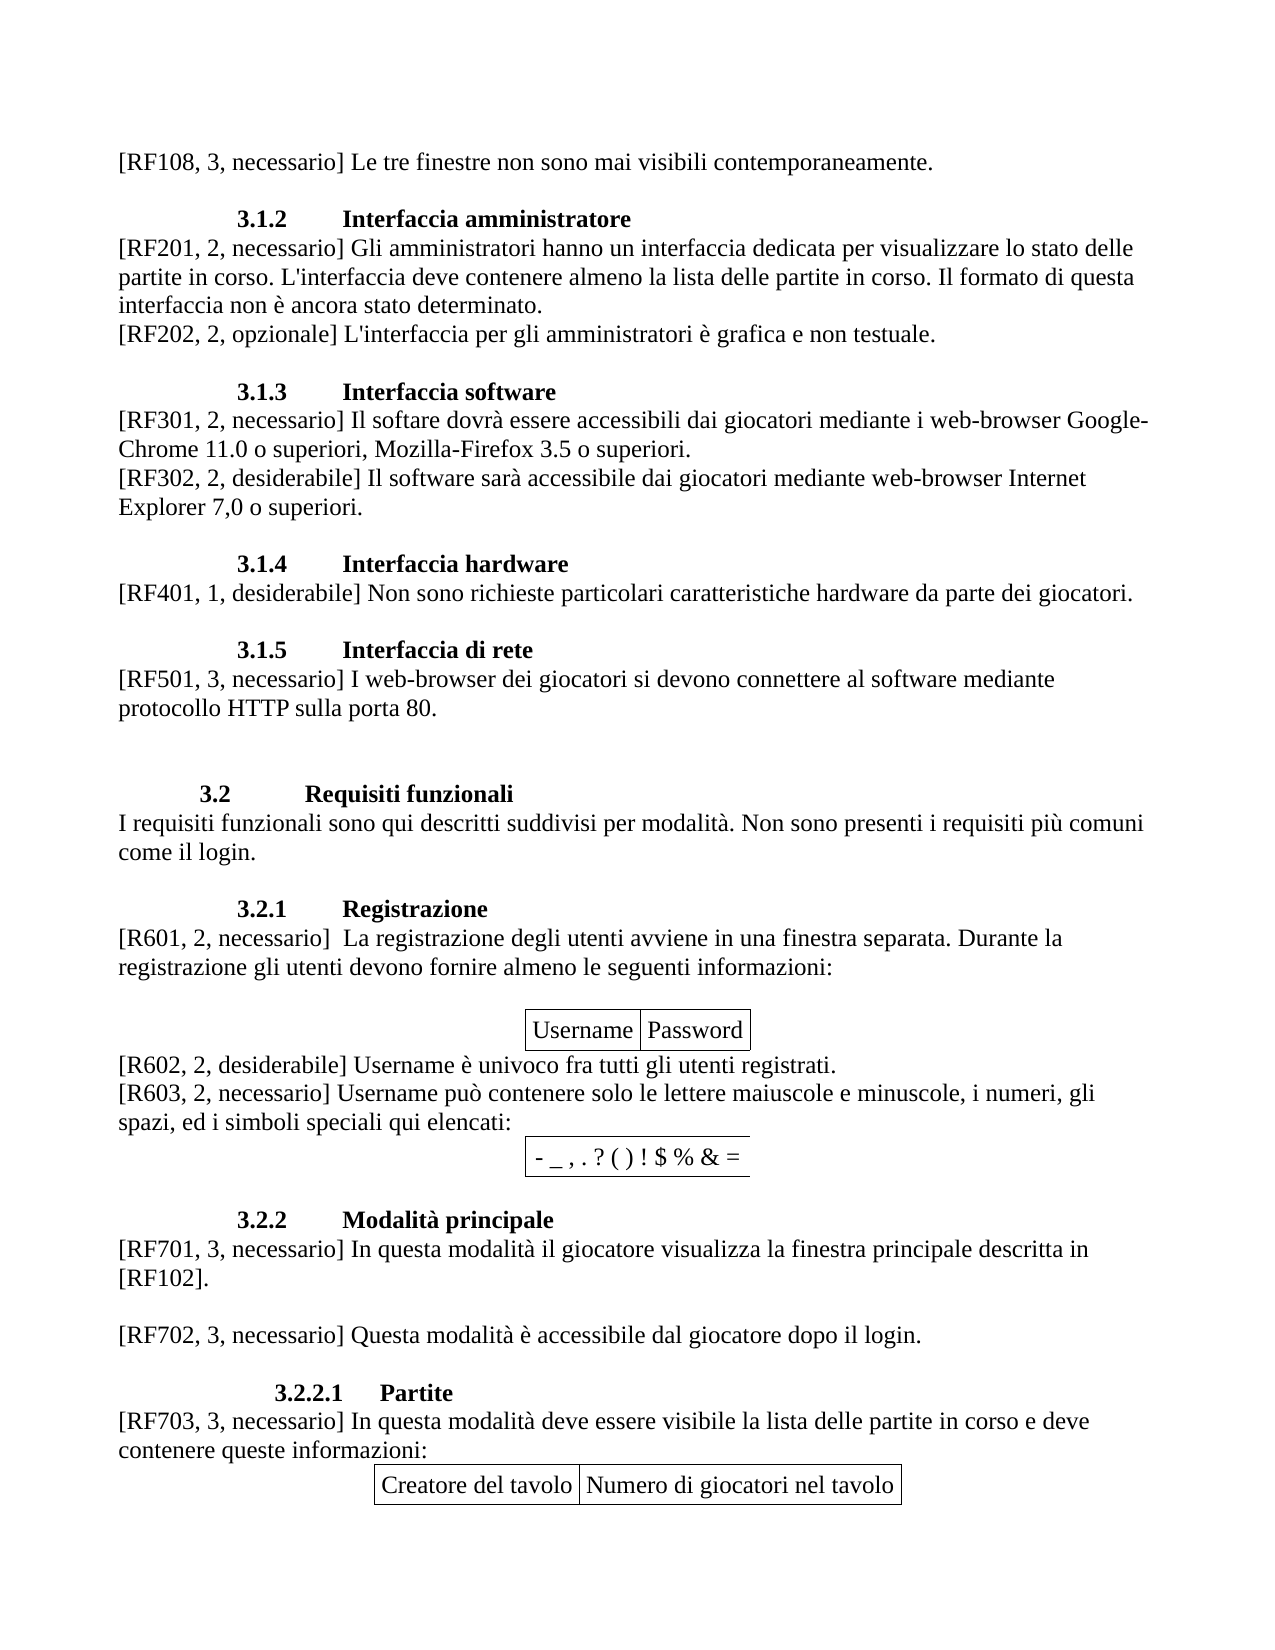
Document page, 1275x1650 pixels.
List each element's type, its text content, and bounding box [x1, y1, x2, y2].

text [RF201, 2, necessario] Gli amministratori hanno un interfaccia dedicata per visualizzare lo stato delle partite in corso. L'interfaccia deve contenere almeno la lista delle partite in corso. Il formato di questa interfaccia non è ancora stato determinato. [118, 233, 1157, 319]
text [RF702, 3, necessario] Questa modalità è accessibile dal giocatore dopo il login. [118, 1320, 1157, 1349]
table_header Numero di giocatori nel tavolo [580, 1465, 901, 1504]
text [RF302, 2, desiderabile] Il software sarà accessibile dai giocatori mediante web-browser Internet Explorer 7,0 o superiori. [118, 463, 1157, 521]
text [RF301, 2, necessario] Il softare dovrà essere accessibili dai giocatori mediante i web-browser Google-Chrome 11.0 o superiori, Mozilla-Firefox 3.5 o superiori. [118, 406, 1157, 463]
text [RF202, 2, opzionale] L'interfaccia per gli amministratori è grafica e non testuale. [118, 319, 1157, 348]
text [RF703, 3, necessario] In questa modalità deve essere visibile la lista delle partite in corso e deve contenere queste informazioni: [118, 1406, 1157, 1464]
list Modalità principale [231, 1205, 1157, 1234]
text [R603, 2, necessario] Username può contenere solo le lettere maiuscole e minuscole, i numeri, gli spazi, ed i simboli speciali qui elencati: [118, 1078, 1157, 1136]
text [RF108, 3, necessario] Le tre finestre non sono mai visibili contemporaneamente. [118, 147, 1157, 176]
table_header Password [641, 1010, 750, 1050]
text [RF501, 3, necessario] I web-browser dei giocatori si devono connettere al software mediante protocollo HTTP sulla porta 80. [118, 664, 1157, 722]
list Interfaccia amministratore [231, 204, 1157, 233]
list Requisiti funzionali [193, 779, 1157, 808]
list Interfaccia hardware [231, 549, 1157, 578]
list Registrazione [231, 894, 1157, 923]
table_header - _ , . ? ( ) ! $ % & = [526, 1137, 750, 1176]
list Interfaccia di rete [231, 636, 1157, 664]
text I requisiti funzionali sono qui descritti suddivisi per modalità. Non sono presenti i requisiti più comuni come il login. [118, 808, 1157, 866]
text [R601, 2, necessario] La registrazione degli utenti avviene in una finestra separata. Durante la registrazione gli utenti devono fornire almeno le seguenti informazioni: [118, 923, 1157, 981]
table_header Username [526, 1010, 640, 1050]
text [RF401, 1, desiderabile] Non sono richieste particolari caratteristiche hardware da parte dei giocatori. [118, 578, 1157, 607]
list Partite [268, 1378, 1157, 1406]
list Interfaccia software [231, 377, 1157, 406]
table_header Creatore del tavolo [375, 1465, 579, 1504]
text [RF701, 3, necessario] In questa modalità il giocatore visualizza la finestra principale descritta in [RF102]. [118, 1234, 1157, 1291]
text [R602, 2, desiderabile] Username è univoco fra tutti gli utenti registrati. [118, 1050, 1157, 1078]
